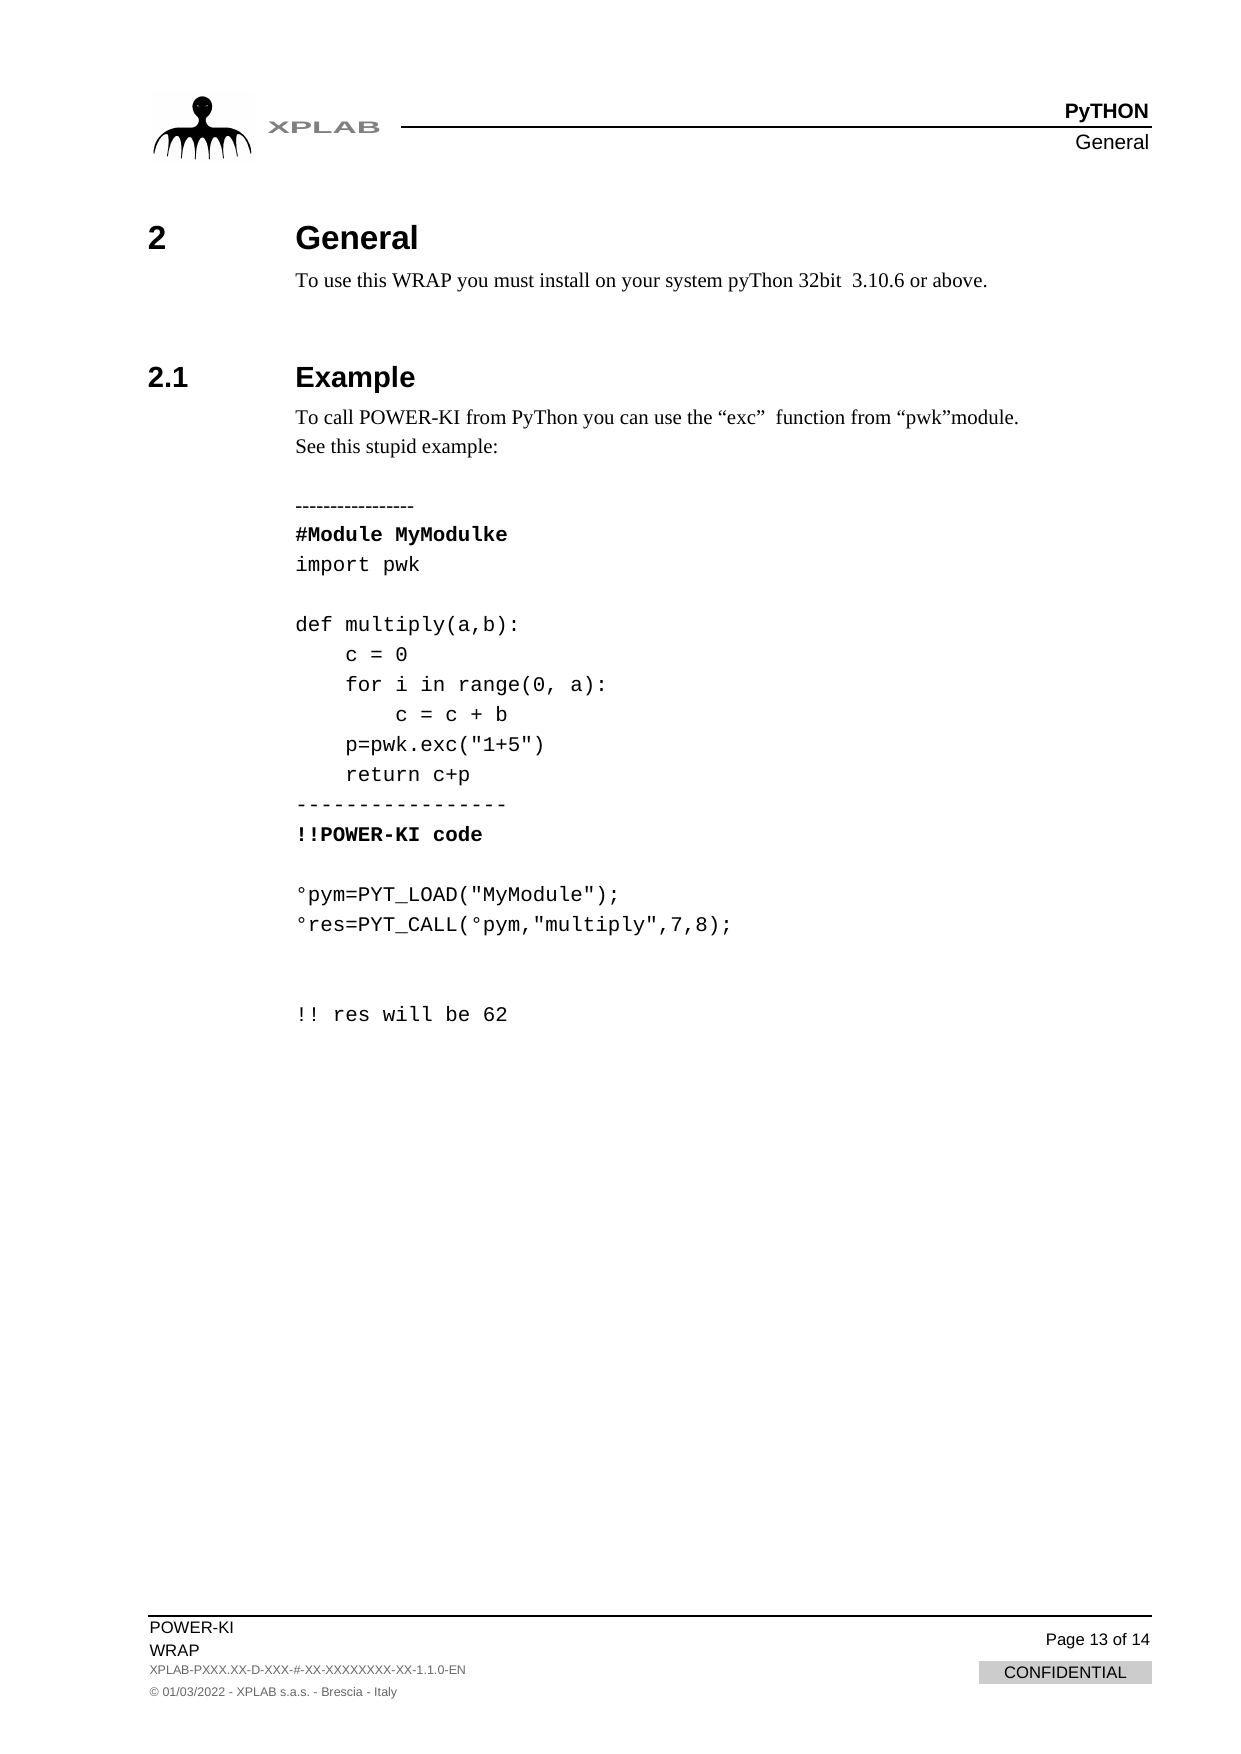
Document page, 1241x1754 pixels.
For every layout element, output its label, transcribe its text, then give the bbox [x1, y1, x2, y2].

subtitle General [148, 220, 1152, 257]
text !!POWER-KI code [295, 824, 1152, 847]
text return c+p [295, 764, 1152, 787]
text for i in range(0, a): [295, 674, 1152, 697]
text ----------------- [295, 794, 1152, 817]
subtitle Example [148, 361, 1152, 393]
text c = c + b [295, 704, 1152, 727]
text To call POWER-KI from PyThon you can use the “exc” function from “pwk”module. [295, 406, 1152, 429]
text def multiply(a,b): [295, 614, 1152, 637]
text import pwk [295, 554, 1152, 577]
text See this stupid example: [295, 435, 1152, 458]
text °pym=PYT_LOAD("MyModule"); [295, 884, 1152, 907]
text °res=PYT_CALL(°pym,"multiply",7,8); [295, 914, 1152, 937]
text #Module MyModulke [295, 524, 1152, 547]
text ----------------- [295, 494, 1152, 517]
text !! res will be 62 [295, 1004, 1152, 1027]
text c = 0 [295, 644, 1152, 667]
text To use this WRAP you must install on your system pyThon 32bit 3.10.6 or above. [295, 269, 1152, 292]
text p=pwk.exc("1+5") [295, 734, 1152, 757]
picture [150, 91, 255, 163]
